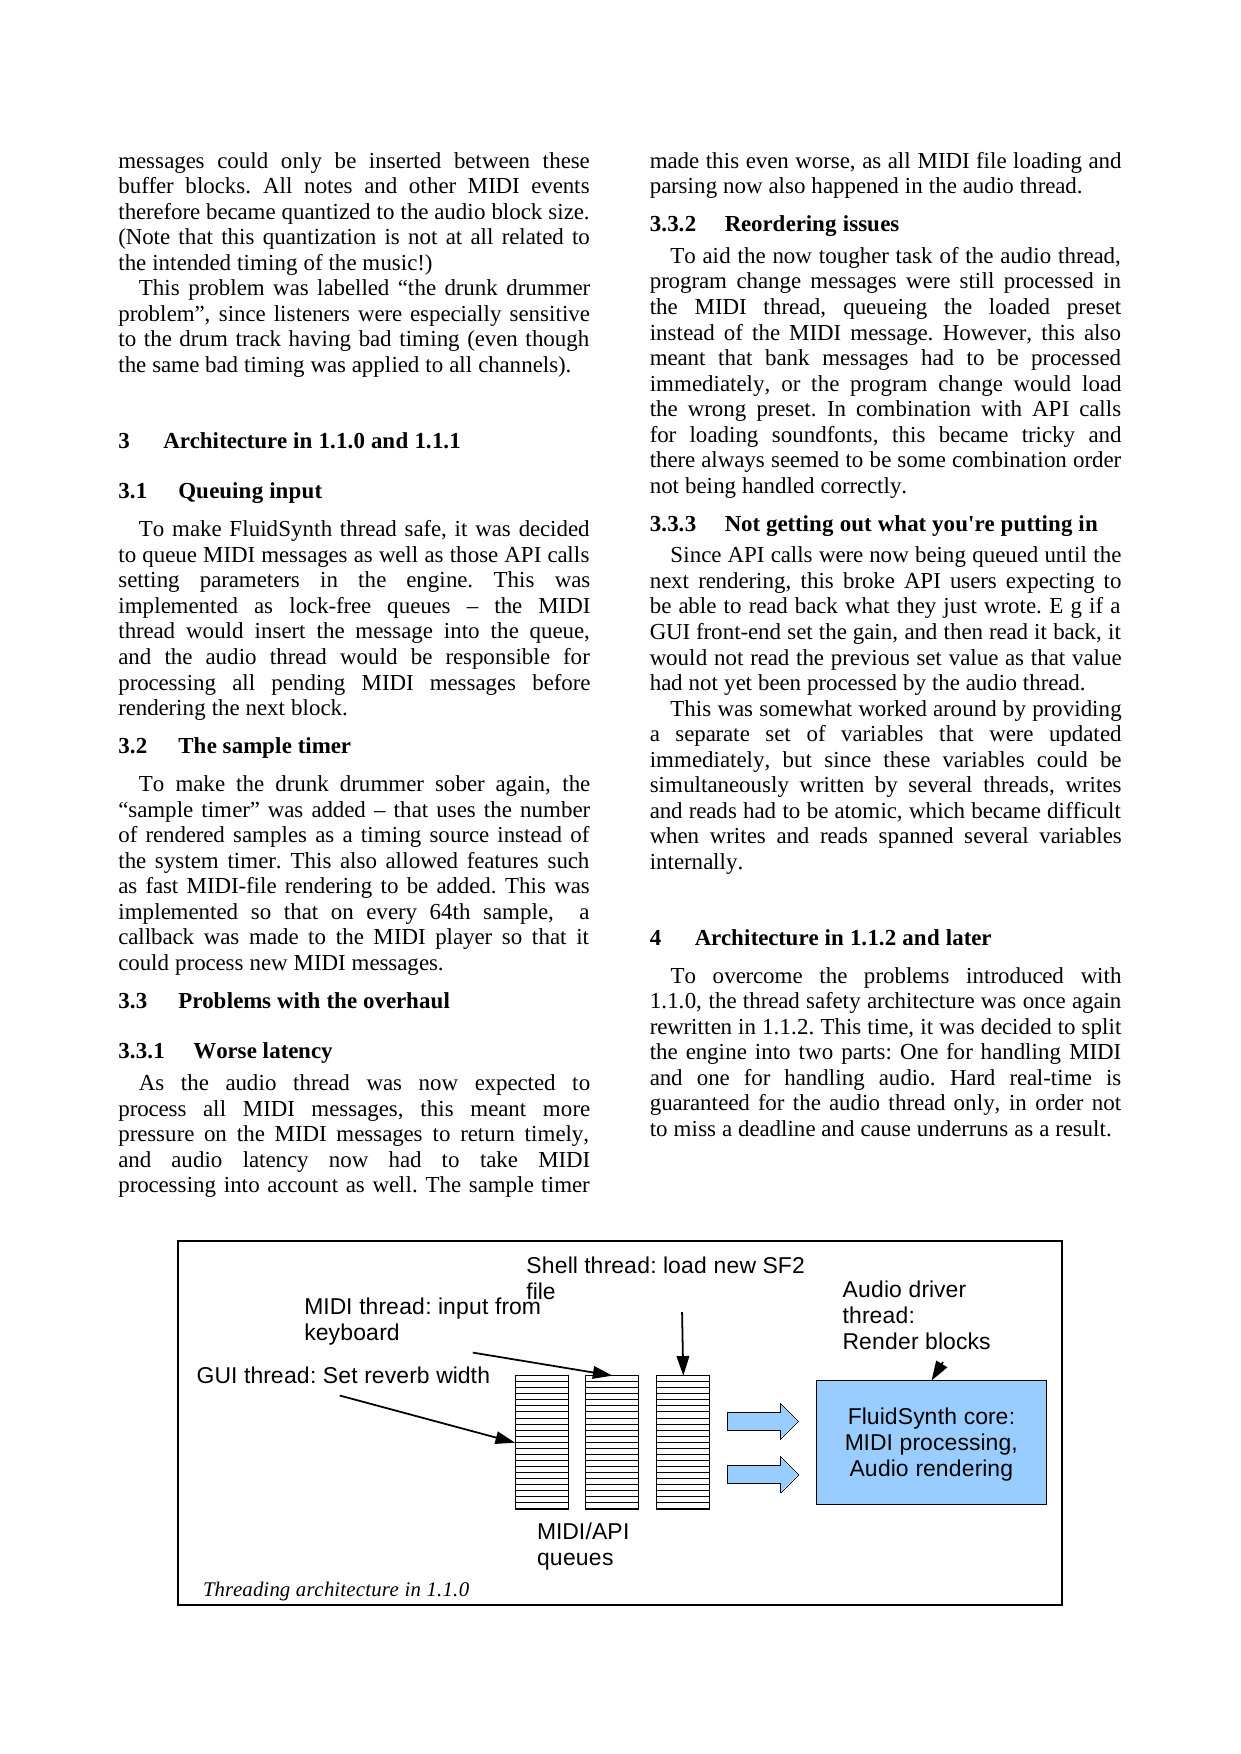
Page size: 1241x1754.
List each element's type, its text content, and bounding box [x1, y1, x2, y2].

text As the audio thread was now expected to process all MIDI messages, this meant more pressure on the MIDI messages to return timely, and audio latency now had to take MIDI processing into account as well. The sample timer [118, 1070, 591, 1198]
subtitle Queuing input [118, 478, 591, 504]
text To aid the now tougher task of the audio thread, program change messages were still processed in the MIDI thread, queueing the loaded preset instead of the MIDI message. However, this also meant that bank messages had to be processed immediately, or the program change would load the wrong preset. In combination with API calls for loading soundfonts, this became tricky and there always seemed to be some combination order not being handled correctly. [649, 243, 1122, 498]
subtitle Architecture in 1.1.2 and later [649, 925, 1122, 950]
subtitle Not getting out what you're putting in [649, 511, 1122, 536]
text Since API calls were now being queued until the next rendering, this broke API users expecting to be able to read back what they just wrote. E g if a GUI front-end set the gain, and then read it back, it would not read the previous set value as that value had not yet been processed by the audio thread. [649, 542, 1122, 696]
text messages could only be inserted between these buffer blocks. All notes and other MIDI events therefore became quantized to the audio block size. (Note that this quantization is not at all related to the intended timing of the music!) [118, 148, 591, 275]
text To make the drunk drummer sober again, the “sample timer” was added – that uses the number of rendered samples as a timing source instead of the system timer. This also allowed features such as fast MIDI-file rendering to be added. This was implemented so that on every 64th sample, a callback was made to the MIDI player so that it could process new MIDI messages. [118, 771, 591, 975]
text This problem was labelled “the drunk drummer problem”, since listeners were especially sensitive to the drum track having bad timing (even though the same bad timing was applied to all channels). [118, 275, 591, 377]
text To make FluidSynth thread safe, it was decided to queue MIDI messages as well as those API calls setting parameters in the engine. This was implemented as lock-free queues – the MIDI thread would insert the message into the queue, and the audio thread would be responsible for processing all pending MIDI messages before rendering the next block. [118, 516, 591, 721]
subtitle Worse latency [118, 1038, 591, 1064]
subtitle The sample timer [118, 733, 591, 758]
text Threading architecture in 1.1.0 [182, 1258, 1058, 1601]
subtitle Reordering issues [649, 211, 1122, 237]
text This was somewhat worked around by providing a separate set of variables that were updated immediately, but since these variables could be simultaneously written by several threads, writes and reads had to be atomic, which became difficult when writes and reads spanned several variables internally. [649, 696, 1122, 874]
text To overcome the problems introduced with 1.1.0, the thread safety architecture was once again rewritten in 1.1.2. This time, it was decided to split the engine into two parts: One for handling MIDI and one for handling audio. Hard real-time is guaranteed for the audio thread only, in order not to miss a deadline and cause underruns as a result. [649, 963, 1122, 1141]
text made this even worse, as all MIDI file loading and parsing now also happened in the audio thread. [649, 148, 1122, 199]
subtitle Architecture in 1.1.0 and 1.1.1 [118, 428, 591, 453]
subtitle Problems with the overhaul [118, 988, 591, 1013]
